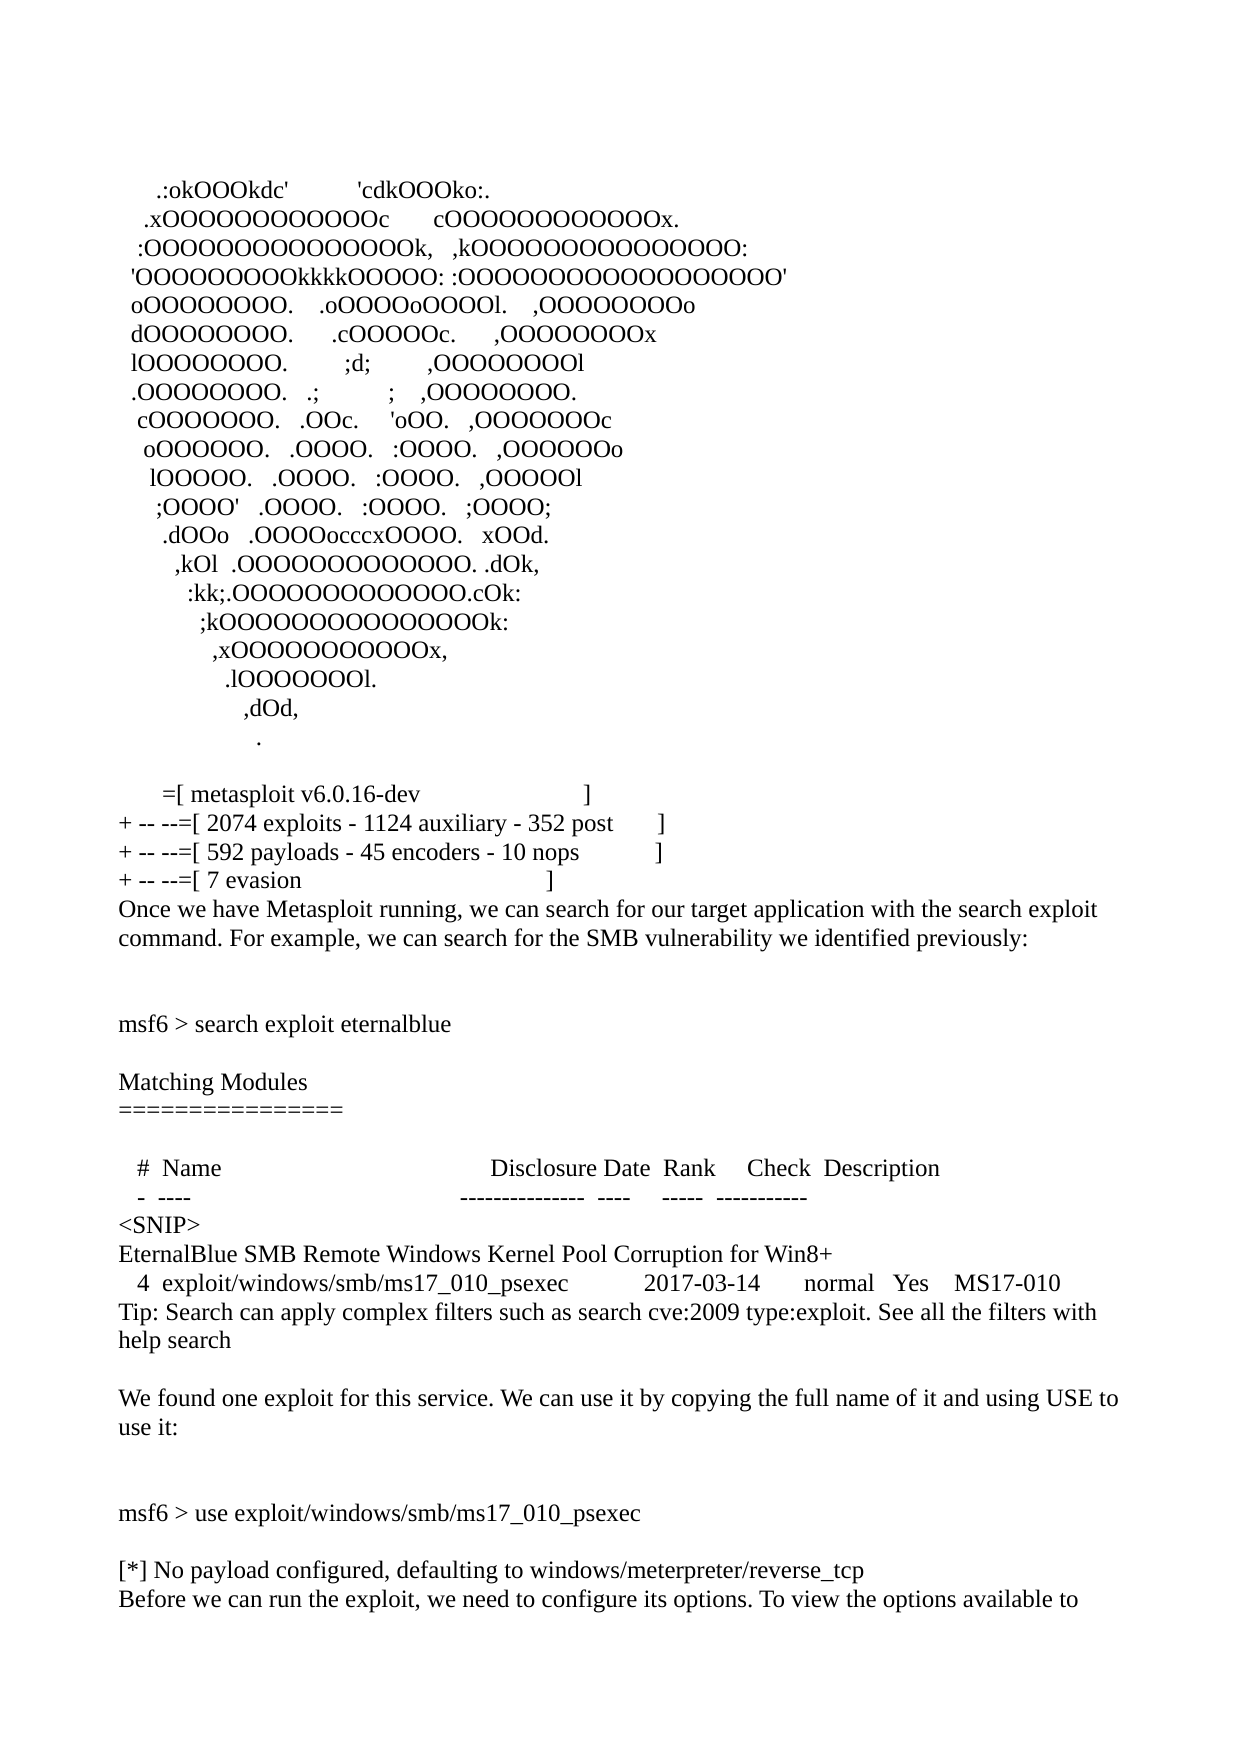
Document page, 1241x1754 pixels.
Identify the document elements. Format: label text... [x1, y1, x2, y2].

text Tip: Search can apply complex filters such as search cve:2009 type:exploit. See all the filters with help search [118, 1297, 1122, 1354]
text We found one exploit for this service. We can use it by copying the full name of it and using USE to use it: [118, 1383, 1122, 1441]
text oOOOOOO. .OOOO. :OOOO. ,OOOOOOo [118, 434, 1122, 463]
text .OOOOOOOO. .; ; ,OOOOOOOO. [118, 377, 1122, 406]
text ,kOl .OOOOOOOOOOOOO. .dOk, [118, 549, 1122, 578]
text Matching Modules [118, 1067, 1122, 1096]
text 'OOOOOOOOOkkkkOOOOO: :OOOOOOOOOOOOOOOOOO' [118, 262, 1122, 291]
text 4 exploit/windows/smb/ms17_010_psexec 2017-03-14 normal Yes MS17-010 [118, 1268, 1122, 1297]
text msf6 > search exploit eternalblue [118, 1009, 1122, 1038]
text Once we have Metasploit running, we can search for our target application with the search exploit command. For example, we can search for the SMB vulnerability we identified previously: [118, 894, 1122, 952]
text =[ metasploit v6.0.16-dev ] [118, 779, 1122, 808]
text .lOOOOOOOl. [118, 664, 1122, 693]
text # Name Disclosure Date Rank Check Description [118, 1153, 1122, 1182]
text EternalBlue SMB Remote Windows Kernel Pool Corruption for Win8+ [118, 1239, 1122, 1268]
text [*] No payload configured, defaulting to windows/meterpreter/reverse_tcp [118, 1556, 1122, 1584]
text :OOOOOOOOOOOOOOOk, ,kOOOOOOOOOOOOOOO: [118, 233, 1122, 262]
text lOOOOOOOO. ;d; ,OOOOOOOOl [118, 348, 1122, 377]
text Before we can run the exploit, we need to configure its options. To view the options available to [118, 1584, 1122, 1613]
text ================ [118, 1096, 1122, 1124]
text oOOOOOOOO. .oOOOOoOOOOl. ,OOOOOOOOo [118, 291, 1122, 319]
text <SNIP> [118, 1211, 1122, 1239]
text cOOOOOOO. .OOc. 'oOO. ,OOOOOOOc [118, 406, 1122, 434]
text msf6 > use exploit/windows/smb/ms17_010_psexec [118, 1498, 1122, 1527]
text + -- --=[ 592 payloads - 45 encoders - 10 nops ] [118, 837, 1122, 866]
text ,xOOOOOOOOOOOx, [118, 636, 1122, 664]
text - ---- --------------- ---- ----- ----------- [118, 1182, 1122, 1211]
text :kk;.OOOOOOOOOOOOO.cOk: [118, 578, 1122, 607]
text ;OOOO' .OOOO. :OOOO. ;OOOO; [118, 492, 1122, 521]
text + -- --=[ 7 evasion ] [118, 866, 1122, 894]
text .:okOOOkdc' 'cdkOOOko:. [118, 176, 1122, 204]
text ;kOOOOOOOOOOOOOOOk: [118, 607, 1122, 636]
text ,dOd, [118, 693, 1122, 722]
text . [118, 722, 1122, 751]
text .dOOo .OOOOocccxOOOO. xOOd. [118, 521, 1122, 549]
text dOOOOOOOO. .cOOOOOc. ,OOOOOOOOx [118, 319, 1122, 348]
text lOOOOO. .OOOO. :OOOO. ,OOOOOl [118, 463, 1122, 492]
text + -- --=[ 2074 exploits - 1124 auxiliary - 352 post ] [118, 808, 1122, 837]
text .xOOOOOOOOOOOOc cOOOOOOOOOOOOx. [118, 204, 1122, 233]
